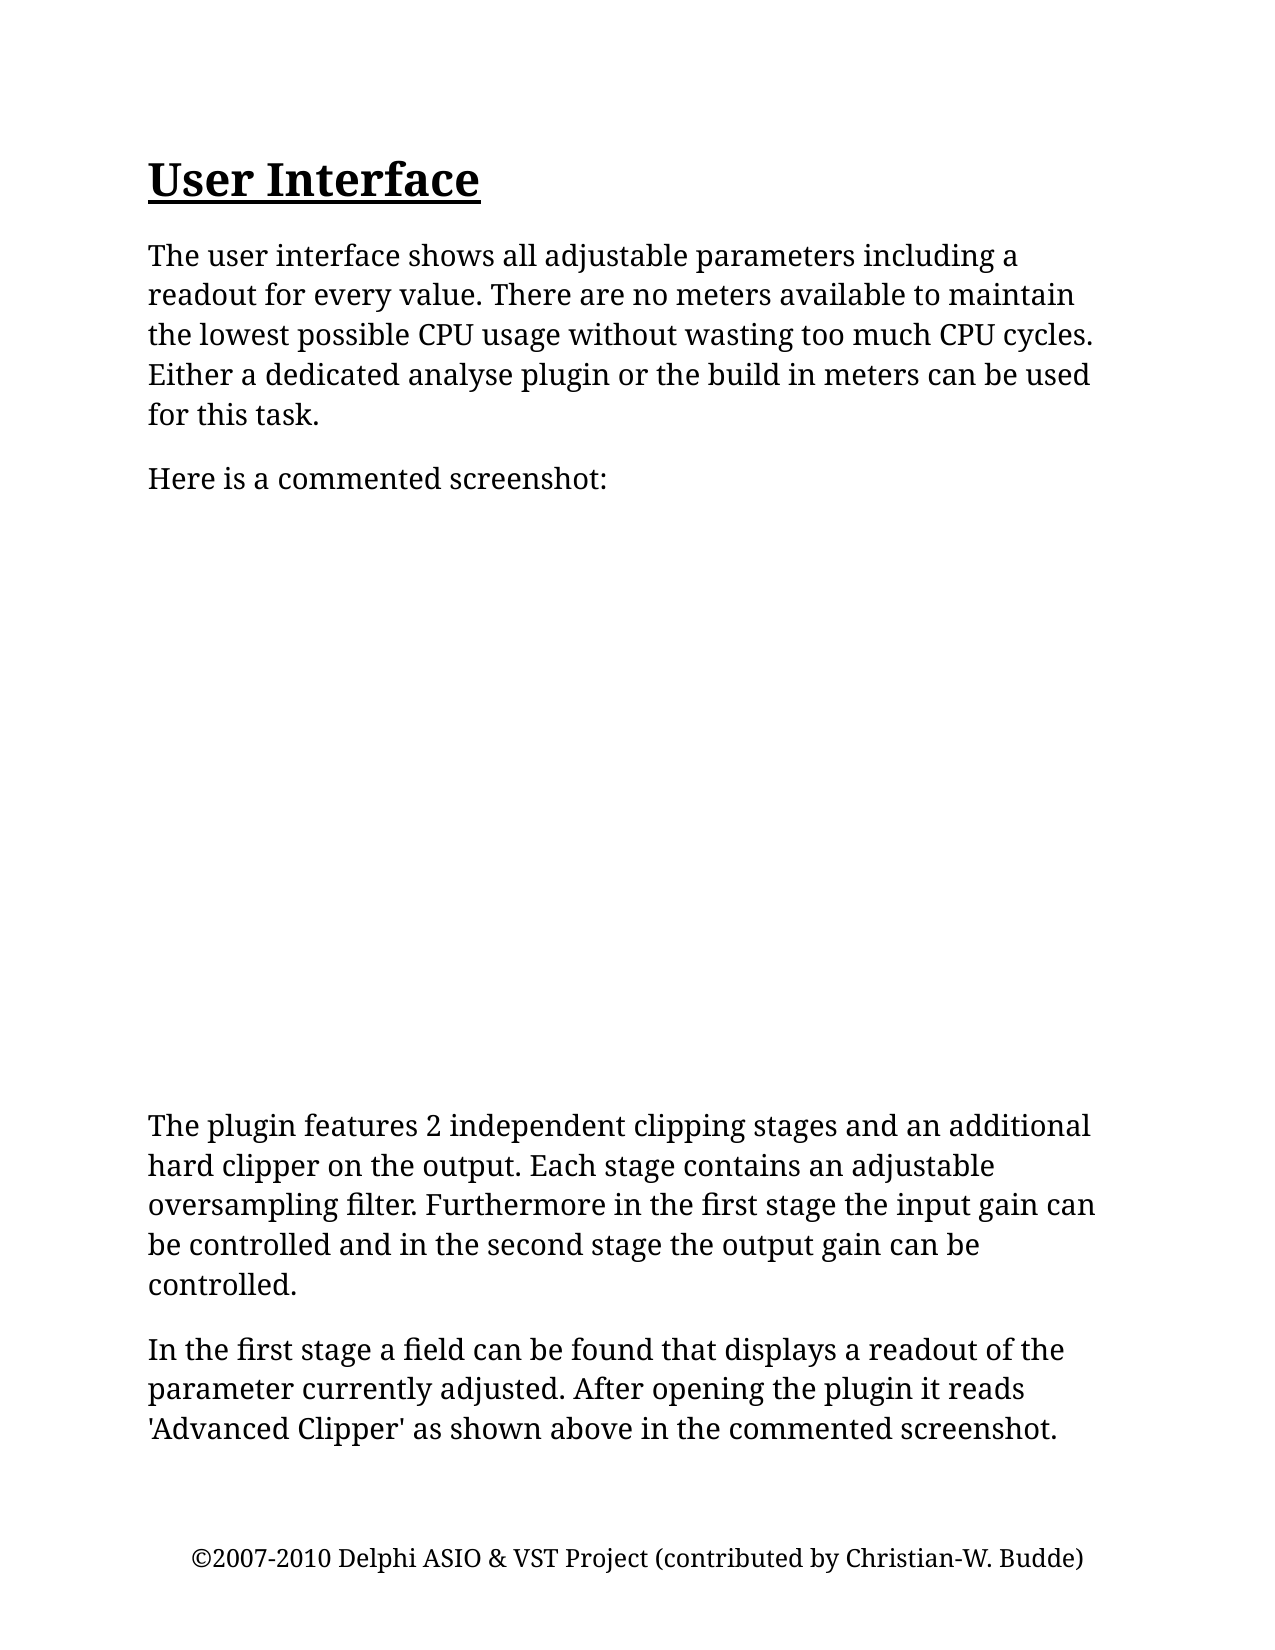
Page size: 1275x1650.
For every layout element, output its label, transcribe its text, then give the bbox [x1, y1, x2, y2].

text The plugin features 2 independent clipping stages and an additional hard clipper on the output. Each stage contains an adjustable oversampling filter. Furthermore in the first stage the input gain can be controlled and in the second stage the output gain can be controlled. [148, 1105, 1127, 1304]
text The user interface shows all adjustable parameters including a readout for every value. There are no meters available to maintain the lowest possible CPU usage without wasting too much CPU cycles. Either a dedicated analyse plugin or the build in meters can be used for this task. [148, 235, 1127, 433]
text In the first stage a field can be found that displays a readout of the parameter currently adjusted. After opening the plugin it reads 'Advanced Clipper' as shown above in the commented screenshot. [148, 1329, 1127, 1448]
subtitle User Interface [148, 148, 1127, 210]
text Here is a commented screenshot: [148, 458, 1127, 498]
